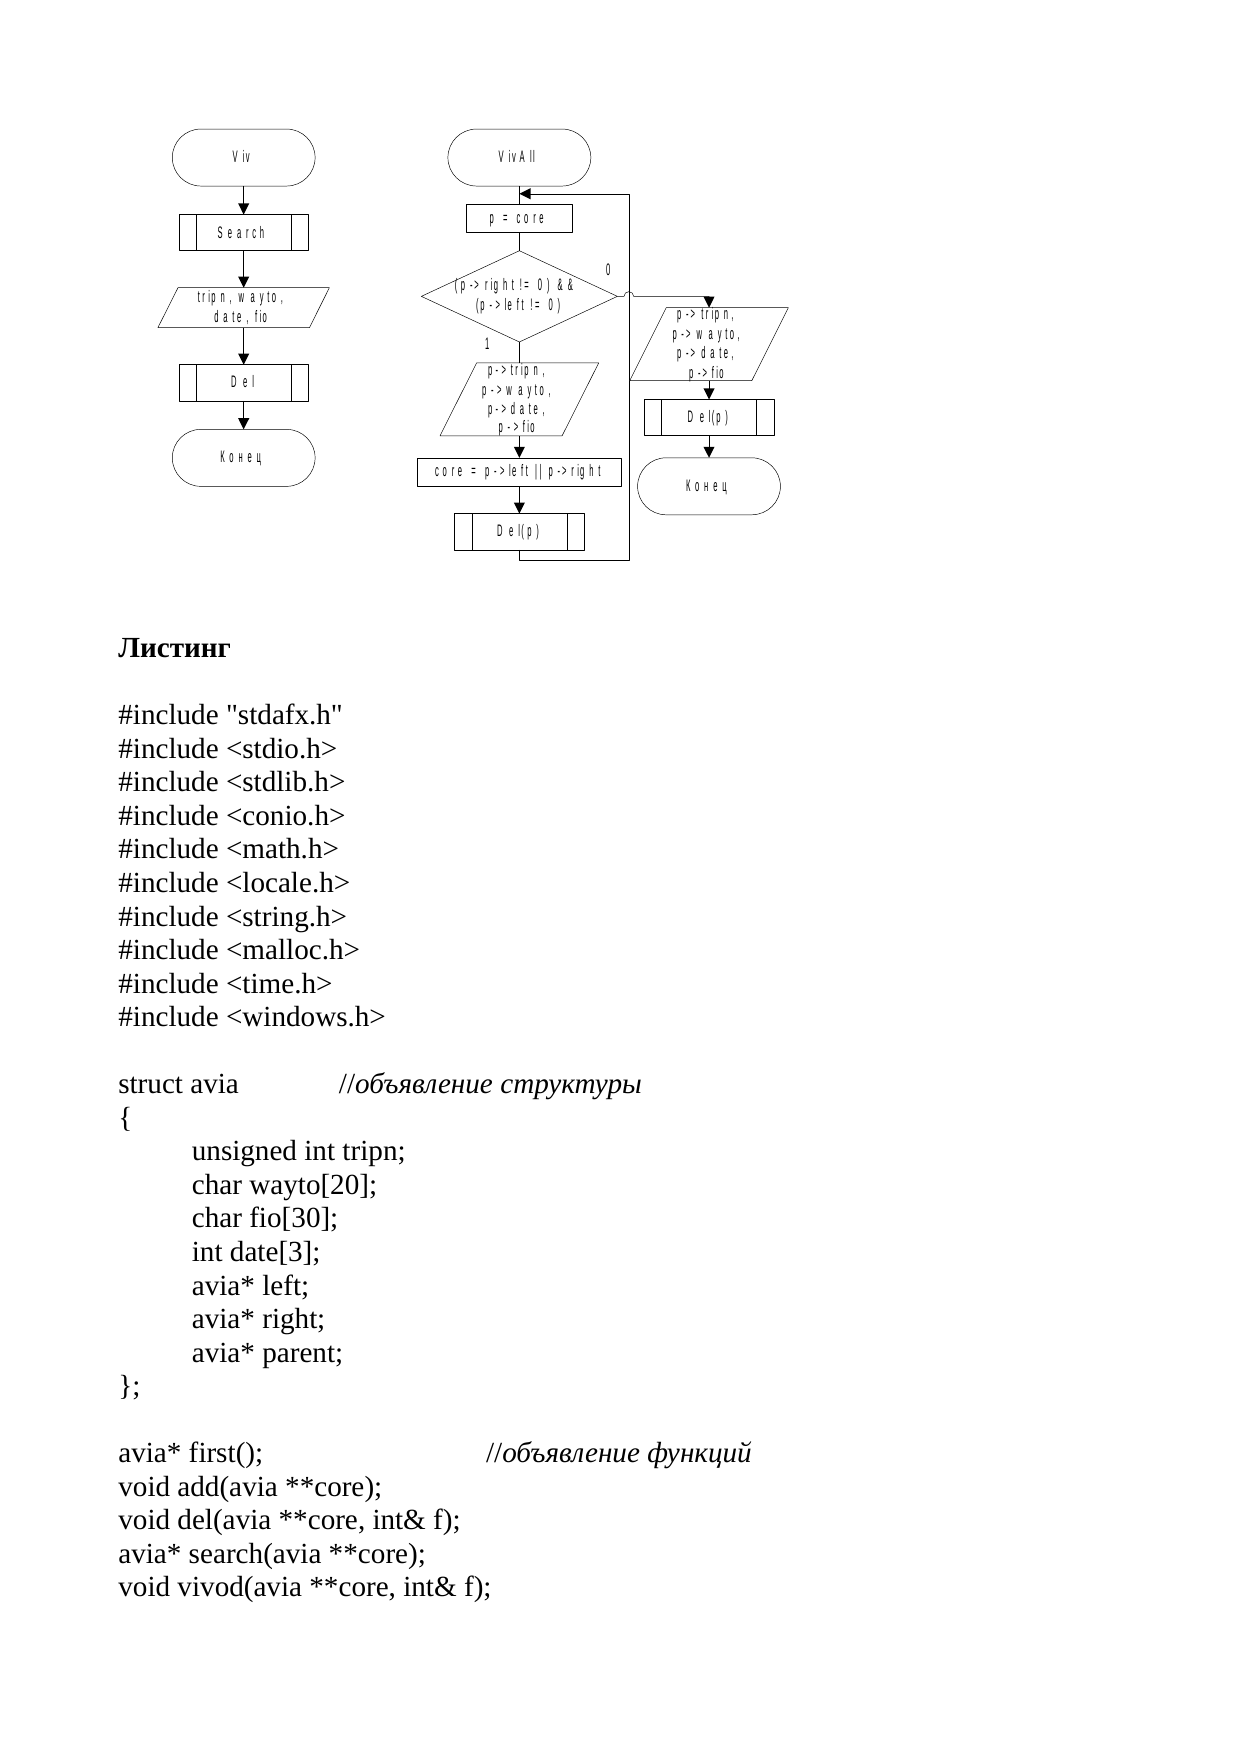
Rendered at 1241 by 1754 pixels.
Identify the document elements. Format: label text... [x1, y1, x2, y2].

text { [118, 1100, 1122, 1133]
text #include <windows.h> [118, 999, 1122, 1033]
text #include <string.h> [118, 899, 1122, 932]
text int date[3]; [118, 1234, 1122, 1268]
text #include <conio.h> [118, 798, 1122, 832]
text char wayto[20]; [118, 1167, 1122, 1201]
text #include <time.h> [118, 966, 1122, 999]
text #include <math.h> [118, 832, 1122, 865]
text avia* right; [118, 1301, 1122, 1335]
text struct avia //объявление структуры [118, 1066, 1122, 1100]
text char fio[30]; [118, 1201, 1122, 1234]
text }; [118, 1368, 1122, 1402]
text void vivod(avia **core, int& f); [118, 1569, 1122, 1603]
text avia* search(avia **core); [118, 1536, 1122, 1569]
text avia* left; [118, 1268, 1122, 1301]
text #include <stdlib.h> [118, 764, 1122, 798]
text void del(avia **core, int& f); [118, 1502, 1122, 1536]
text #include "stdafx.h" [118, 697, 1122, 731]
text void add(avia **core); [118, 1469, 1122, 1502]
text avia* first(); //объявление функций [118, 1435, 1122, 1469]
text #include <malloc.h> [118, 932, 1122, 966]
text #include <stdio.h> [118, 731, 1122, 764]
text #include <locale.h> [118, 865, 1122, 899]
text avia* parent; [118, 1335, 1122, 1368]
text Листинг [118, 630, 1122, 664]
text unsigned int tripn; [118, 1133, 1122, 1167]
